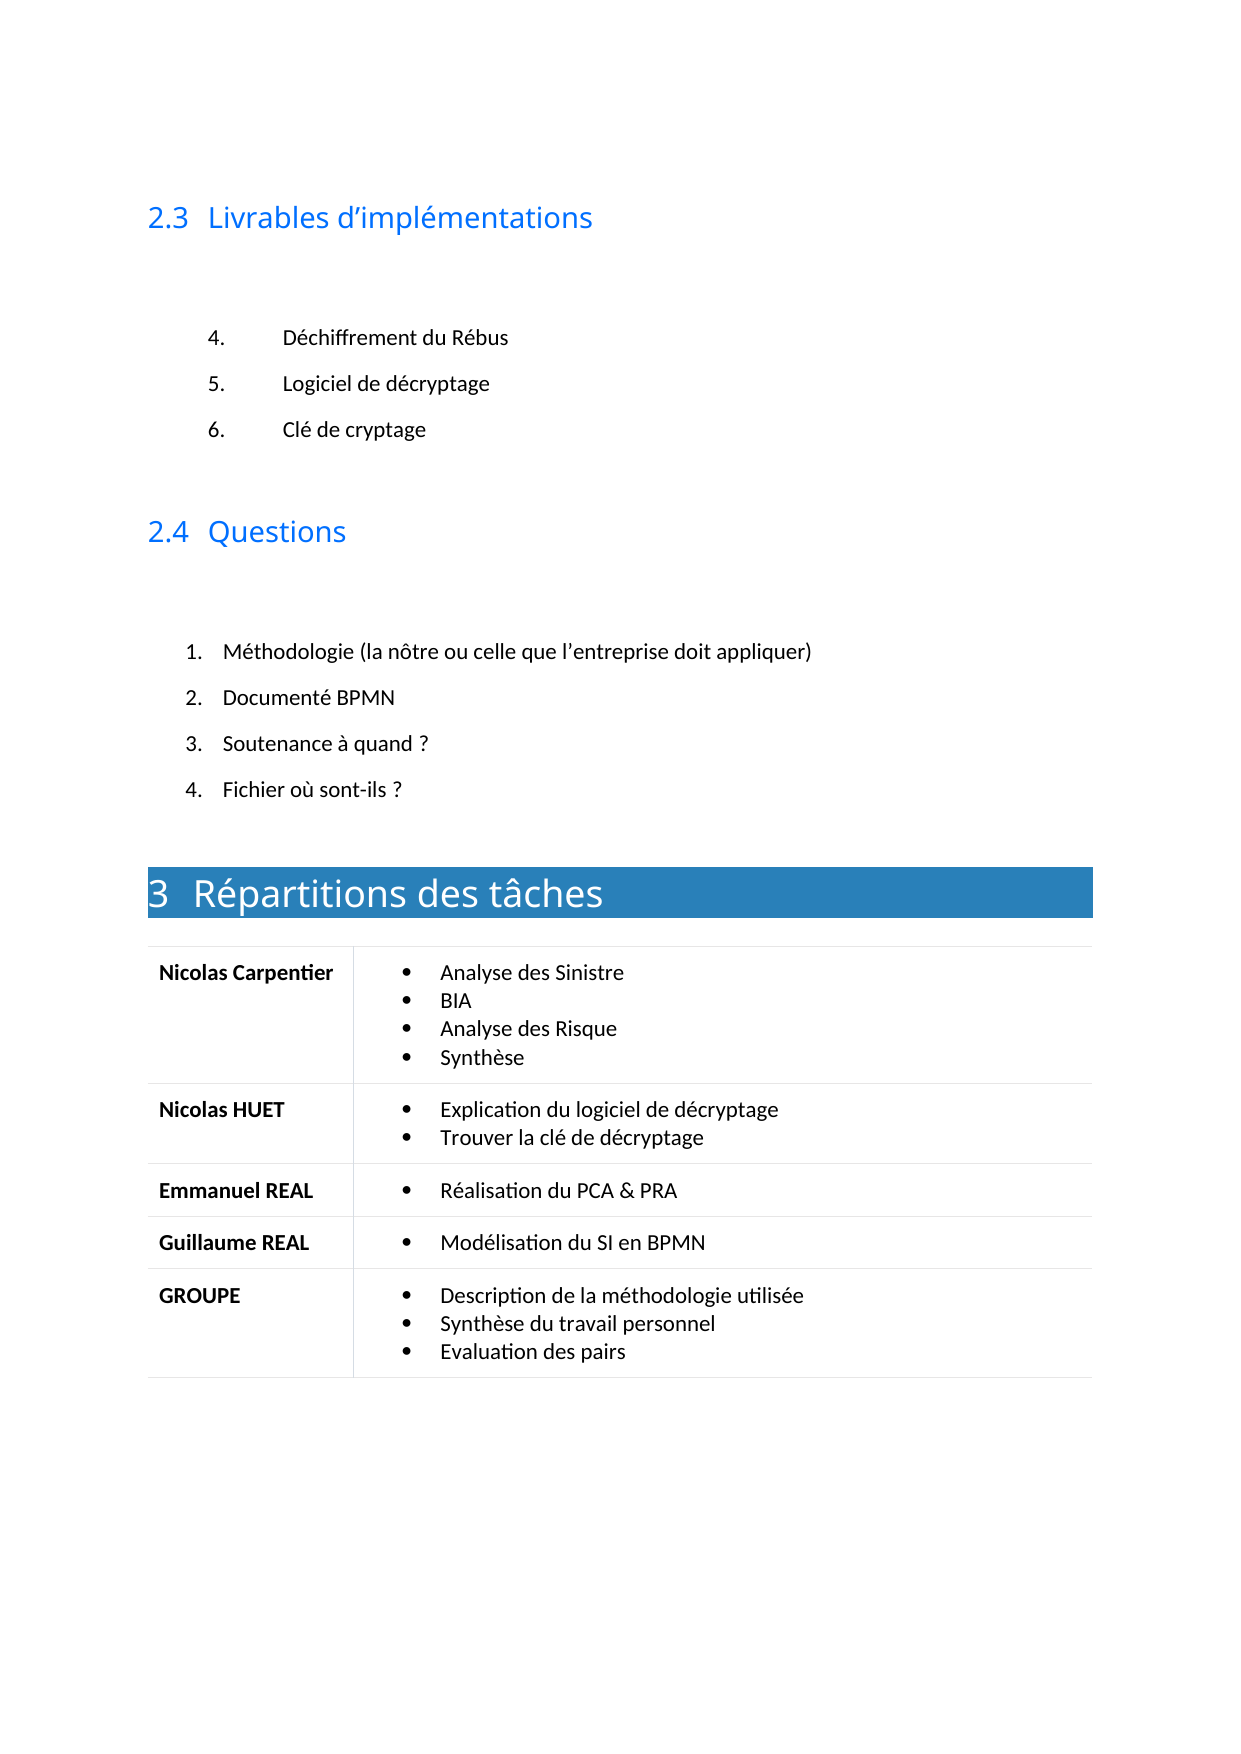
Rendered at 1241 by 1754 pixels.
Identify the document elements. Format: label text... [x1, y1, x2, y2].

list Déchiffrement du Rébus [208, 323, 1093, 351]
table_cell Description de la méthodologie utilisée Synthèse du travail personnel Evaluation des pairs [354, 1269, 1092, 1377]
table_cell GROUPE [148, 1269, 353, 1377]
table_cell Explication du logiciel de décryptage Trouver la clé de décryptage [354, 1084, 1092, 1163]
table_cell Guillaume REAL [148, 1217, 353, 1268]
list Documenté BPMN [185, 683, 1093, 711]
list Soutenance à quand ? [185, 729, 1093, 757]
list Fichier où sont-ils ? [185, 775, 1093, 803]
table_cell Modélisation du SI en BPMN [354, 1217, 1092, 1268]
table_cell Nicolas HUET [148, 1084, 353, 1163]
subtitle Questions [148, 512, 1093, 551]
list Clé de cryptage [208, 415, 1093, 443]
table_header Analyse des Sinistre BIA Analyse des Risque Synthèse [354, 947, 1092, 1082]
subtitle Répartitions des tâches [148, 867, 1093, 918]
table_cell Emmanuel REAL [148, 1164, 353, 1216]
list Méthodologie (la nôtre ou celle que l’entreprise doit appliquer) [185, 637, 1093, 665]
list Logiciel de décryptage [208, 369, 1093, 397]
subtitle Livrables d’implémentations [148, 198, 1093, 237]
table_cell Réalisation du PCA & PRA [354, 1164, 1092, 1216]
table_header Nicolas Carpentier [148, 947, 353, 1082]
